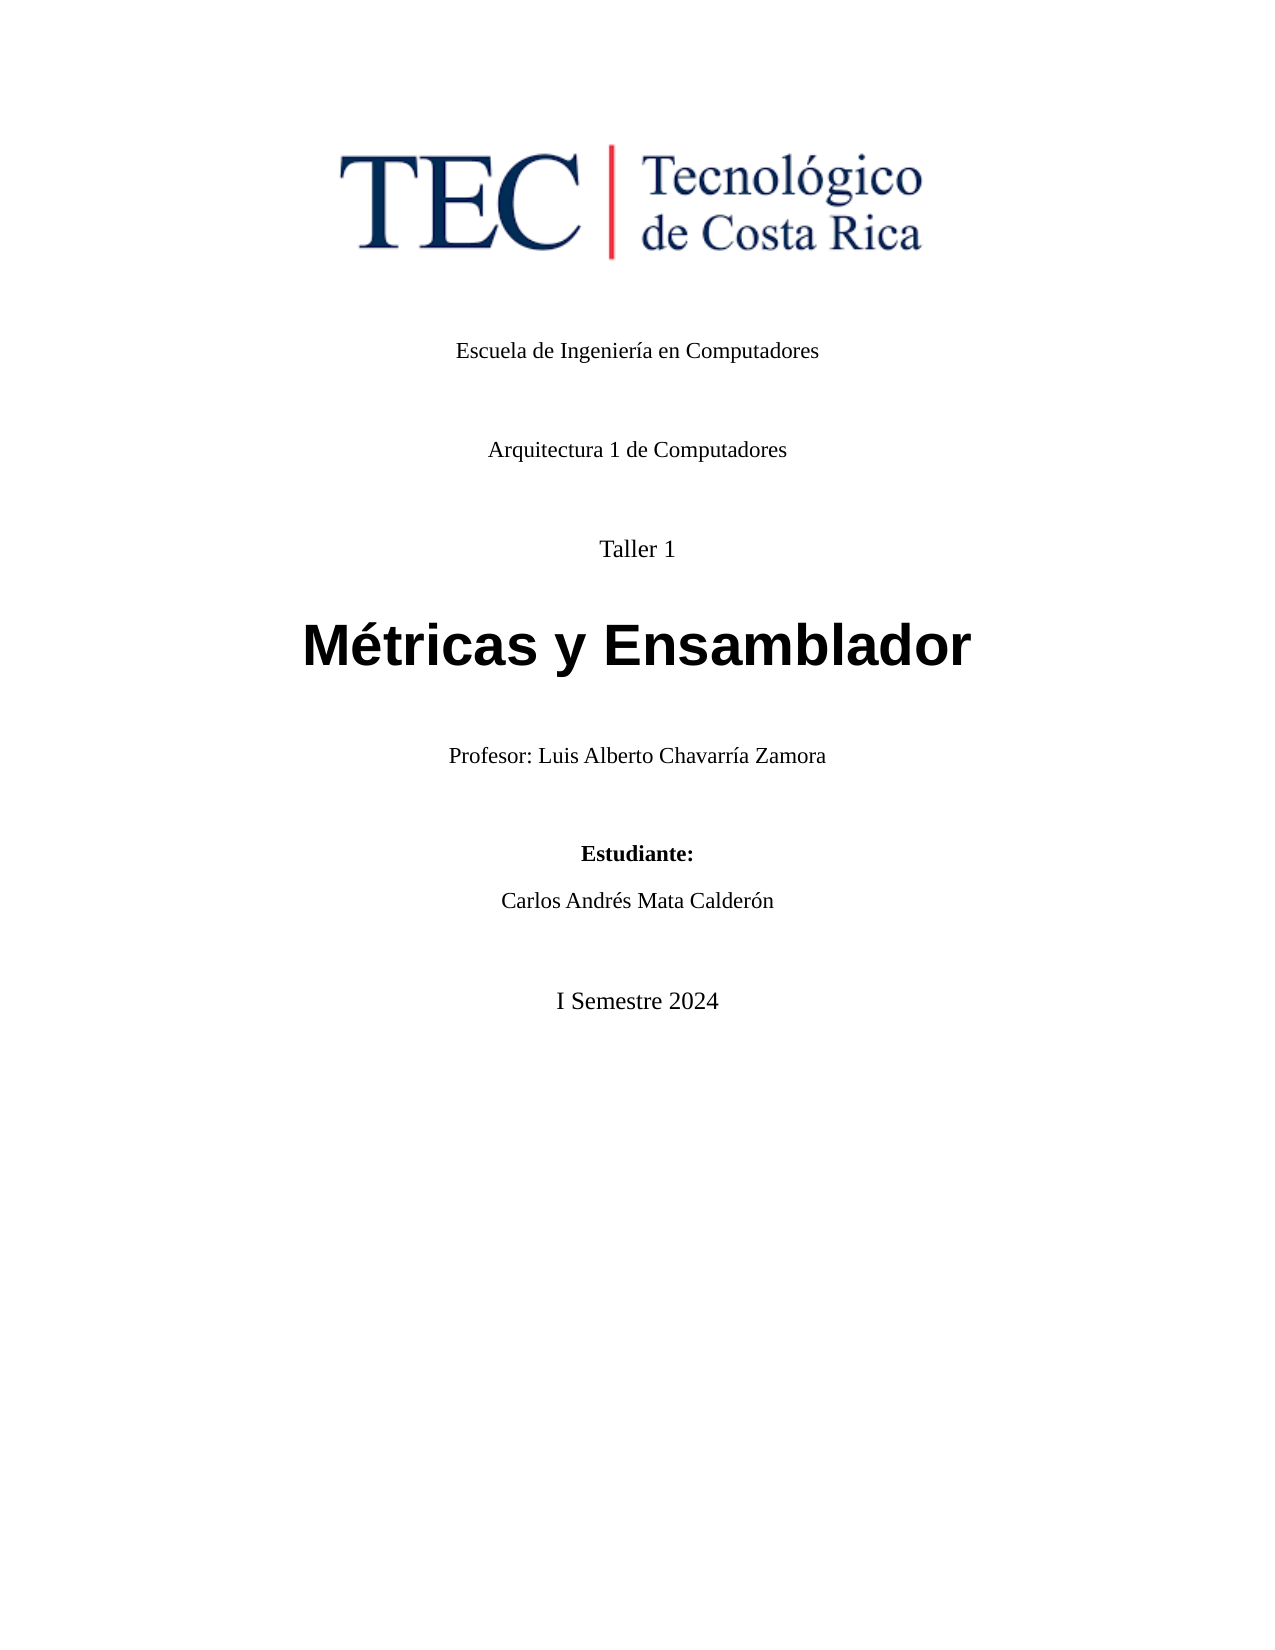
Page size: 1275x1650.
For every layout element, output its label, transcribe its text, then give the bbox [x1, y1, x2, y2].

text Estudiante: [118, 840, 1157, 867]
text Taller 1 [118, 534, 1157, 563]
text Profesor: Luis Alberto Chavarría Zamora [118, 742, 1157, 768]
title Métricas y Ensamblador [118, 611, 1157, 678]
text I Semestre 2024 [118, 986, 1157, 1015]
text Carlos Andrés Mata Calderón [118, 887, 1157, 914]
text Escuela de Ingeniería en Computadores [118, 337, 1157, 364]
text Arquitectura 1 de Computadores [118, 436, 1157, 462]
picture [274, 118, 1001, 287]
